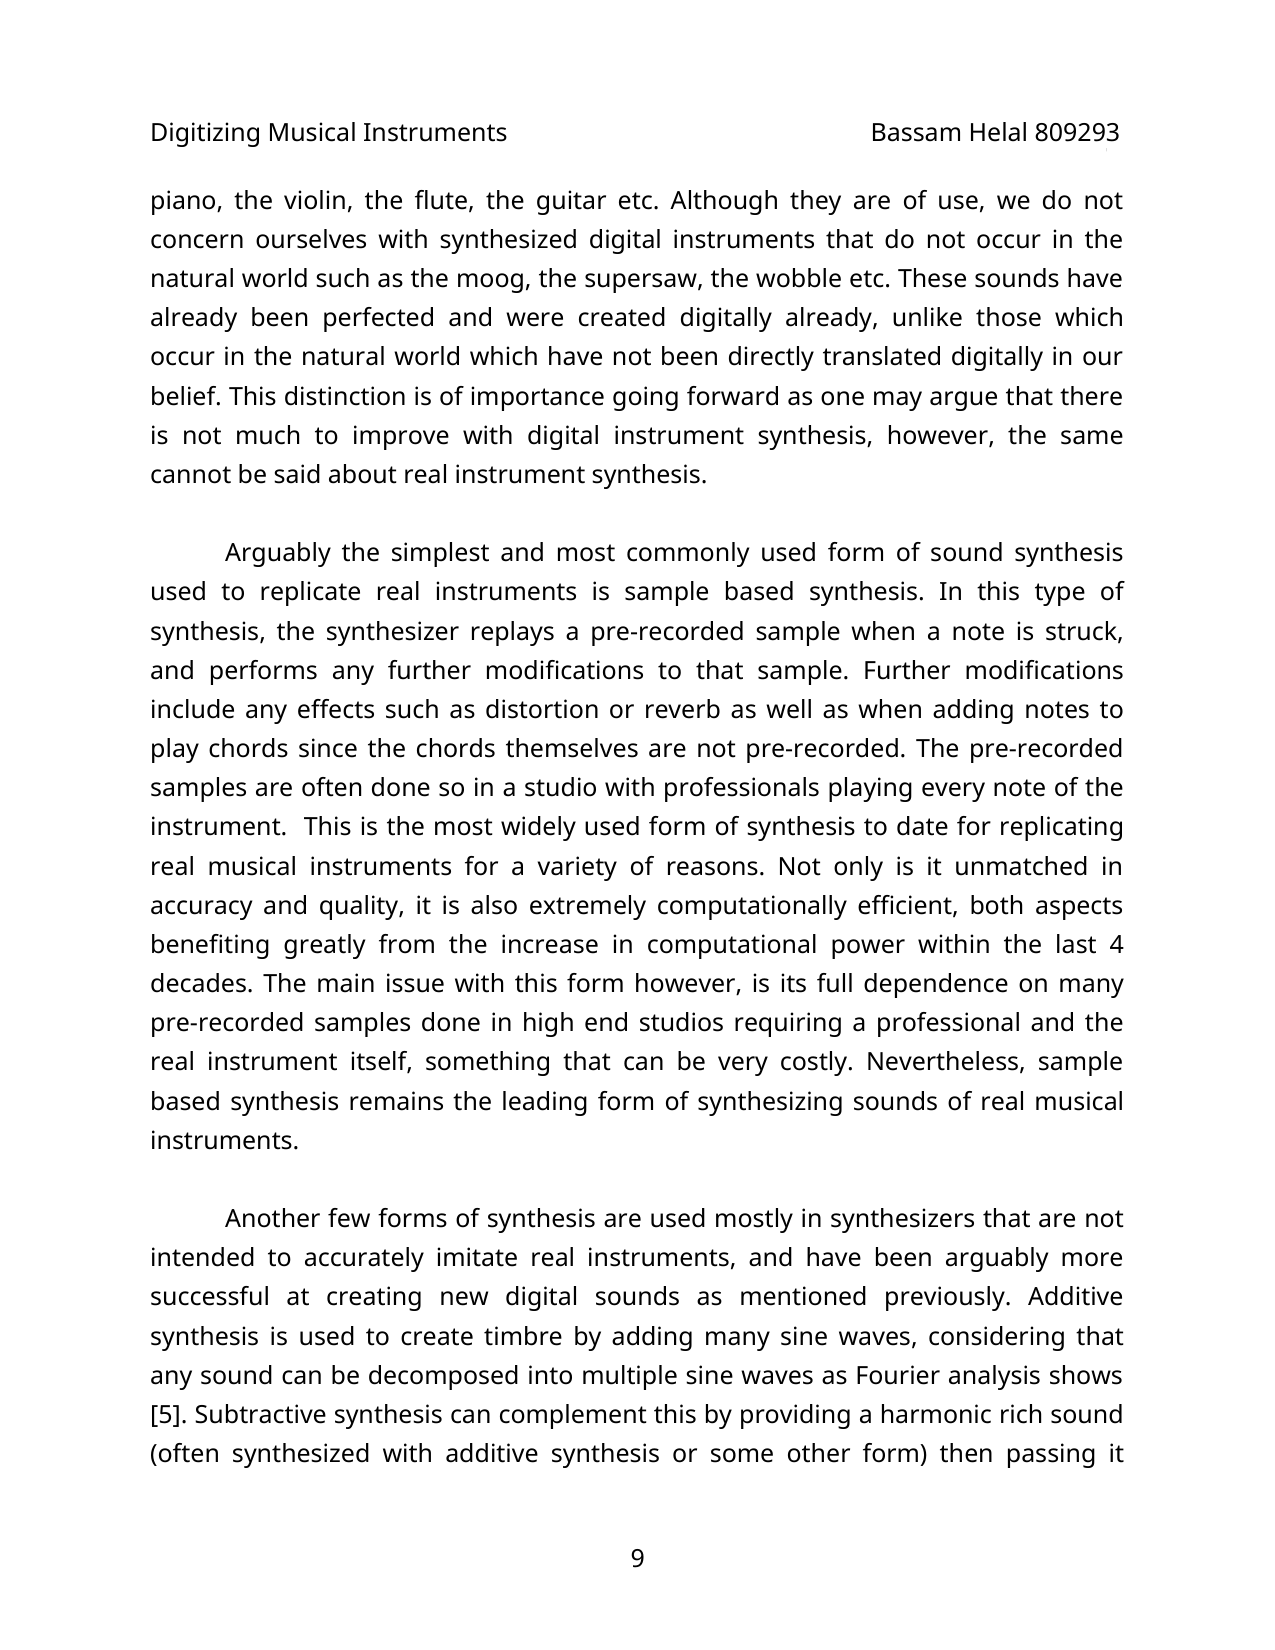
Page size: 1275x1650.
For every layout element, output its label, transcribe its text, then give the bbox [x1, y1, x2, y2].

text Arguably the simplest and most commonly used form of sound synthesis used to replicate real instruments is sample based synthesis. In this type of synthesis, the synthesizer replays a pre-recorded sample when a note is struck, and performs any further modifications to that sample. Further modifications include any effects such as distortion or reverb as well as when adding notes to play chords since the chords themselves are not pre-recorded. The pre-recorded samples are often done so in a studio with professionals playing every note of the instrument. This is the most widely used form of synthesis to date for replicating real musical instruments for a variety of reasons. Not only is it unmatched in accuracy and quality, it is also extremely computationally efficient, both aspects benefiting greatly from the increase in computational power within the last 4 decades. The main issue with this form however, is its full dependence on many pre-recorded samples done in high end studios requiring a professional and the real instrument itself, something that can be very costly. Nevertheless, sample based synthesis remains the leading form of synthesizing sounds of real musical instruments. [150, 535, 1125, 1156]
text piano, the violin, the flute, the guitar etc. Although they are of use, we do not concern ourselves with synthesized digital instruments that do not occur in the natural world such as the moog, the supersaw, the wobble etc. These sounds have already been perfected and were created digitally already, unlike those which occur in the natural world which have not been directly translated digitally in our belief. This distinction is of importance going forward as one may argue that there is not much to improve with digital instrument synthesis, however, the same cannot be said about real instrument synthesis. [150, 182, 1125, 491]
text Another few forms of synthesis are used mostly in synthesizers that are not intended to accurately imitate real instruments, and have been arguably more successful at creating new digital sounds as mentioned previously. Additive synthesis is used to create timbre by adding many sine waves, considering that any sound can be decomposed into multiple sine waves as Fourier analysis shows [5]. Subtractive synthesis can complement this by providing a harmonic rich sound (often synthesized with additive synthesis or some other form) then passing it [150, 1201, 1125, 1470]
